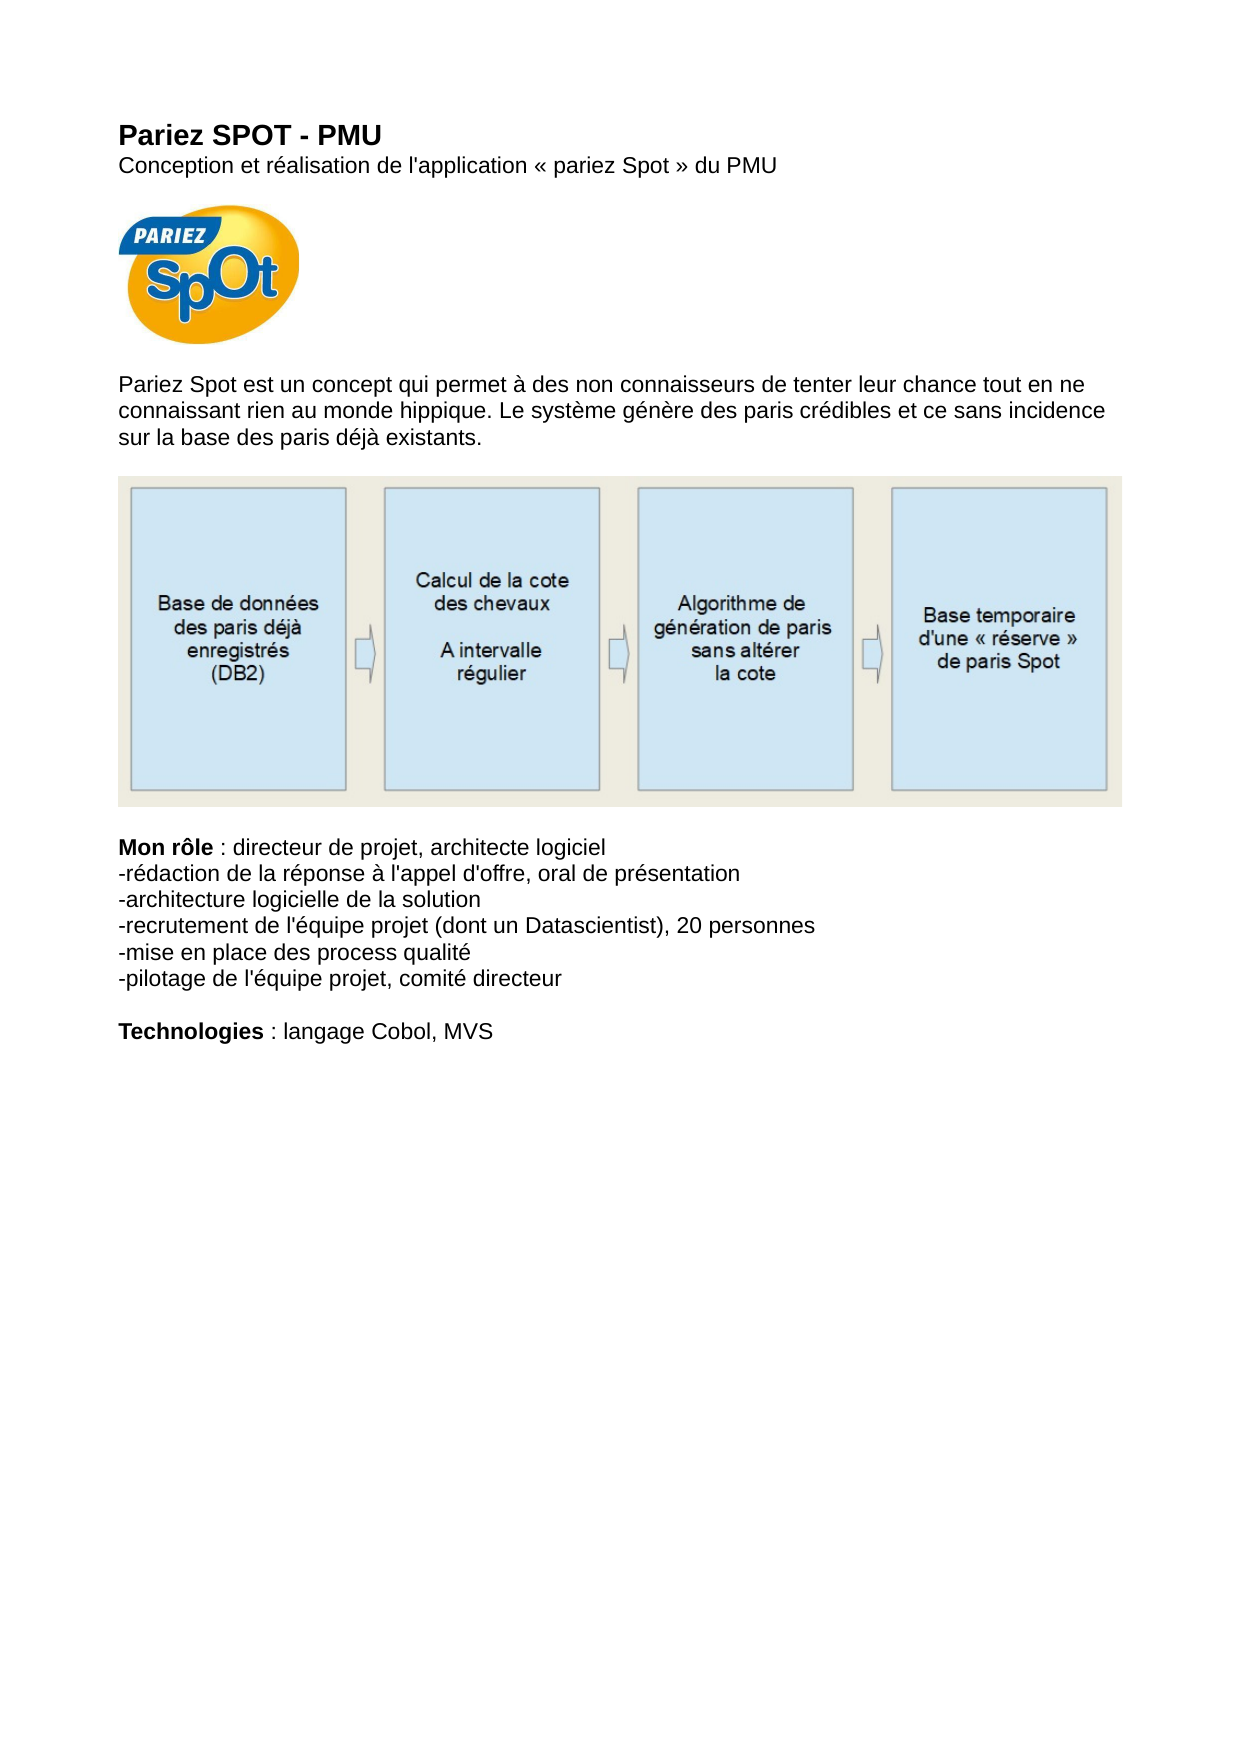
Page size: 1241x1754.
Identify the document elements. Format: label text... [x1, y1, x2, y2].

text -architecture logicielle de la solution [118, 886, 1122, 912]
text Mon rôle : directeur de projet, architecte logiciel [118, 833, 1122, 860]
text -recrutement de l'équipe projet (dont un Datascientist), 20 personnes [118, 912, 1122, 939]
text Pariez SPOT - PMU [118, 118, 1122, 152]
text -mise en place des process qualité [118, 939, 1122, 965]
text Conception et réalisation de l'application « pariez Spot » du PMU [118, 152, 1122, 178]
text Technologies : langage Cobol, MVS [118, 1018, 1122, 1044]
text Pariez Spot est un concept qui permet à des non connaisseurs de tenter leur chance tout en ne connaissant rien au monde hippique. Le système génère des paris crédibles et ce sans incidence sur la base des paris déjà existants. [118, 371, 1122, 450]
text -rédaction de la réponse à l'appel d'offre, oral de présentation [118, 860, 1122, 886]
picture [118, 476, 1123, 807]
picture [118, 204, 300, 345]
text -pilotage de l'équipe projet, comité directeur [118, 965, 1122, 992]
